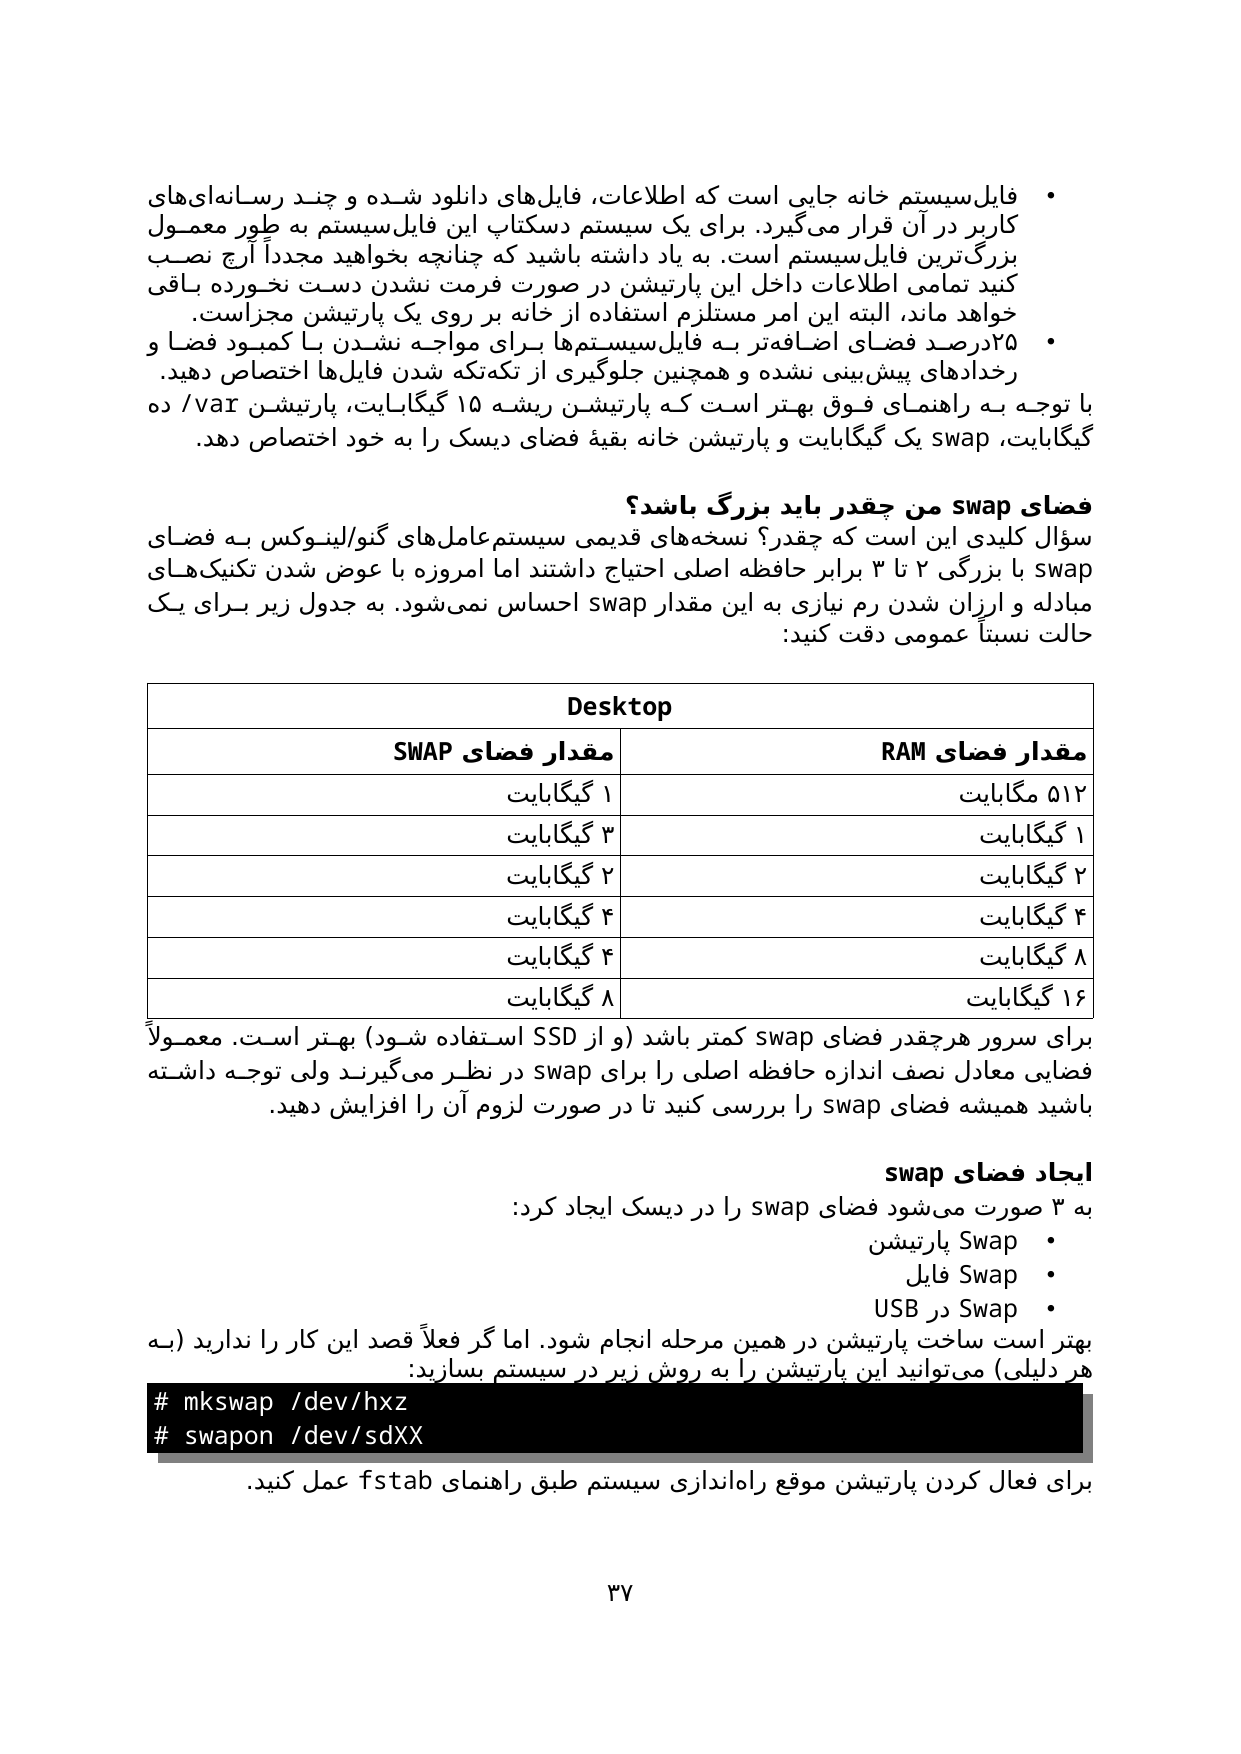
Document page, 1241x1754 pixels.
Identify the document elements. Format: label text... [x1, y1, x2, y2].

text ایجاد فضای swap [147, 1154, 1093, 1188]
table_cell ۱ گیگابایت [148, 775, 620, 814]
table_cell ۱۶ گیگابایت [621, 979, 1093, 1018]
table_cell ۳ گیگابایت [148, 816, 620, 855]
table_cell ۴ گیگابایت [148, 897, 620, 937]
table_header مقدار فضای SWAP [148, 729, 620, 774]
text برای سرور هرچقدر فضای swap کمتر باشد (و از SSD استفاده شود) بهتر است. معمولاً فضایی معادل نصف اندازه حافظه اصلی را برای swap در نظر می‌گیرند ولی توجه داشته باشید همیشه فضای swap را بررسی کنید تا در صورت لزوم آن را افزایش دهید. [147, 1019, 1093, 1120]
list Swap پارتیشن [147, 1223, 1056, 1257]
table_header Desktop [148, 684, 1093, 728]
table_cell ۲ گیگابایت [621, 856, 1093, 896]
table_cell ۴ گیگابایت [621, 897, 1093, 937]
list Swap فایل [147, 1257, 1056, 1291]
table_cell ۱ گیگابایت [621, 816, 1093, 855]
table_cell ۵۱۲ مگابایت [621, 775, 1093, 814]
table_cell ۴ گیگابایت [148, 938, 620, 977]
list Swap در USB [147, 1291, 1056, 1325]
text با توجه به راهنمای فوق بهتر است که پارتیشن ریشه ۱۵ گیگابایت، پارتیشن ‎/var ده گیگا‌بایت، swap یک گیگا‌بایت و پارتیشن خانه بقیهٔ فضای دیسک را به خود اختصاص دهد. [147, 386, 1093, 454]
table_cell ۸ گیگابایت [621, 938, 1093, 977]
table_cell ۲ گیگابایت [148, 856, 620, 896]
list فایل‌سیستم خانه جایی‌ است که اطلاعات، فایل‌های دانلود شده و چند رسانه‌ای‌های کاربر در آن قرار می‌گیرد. برای یک سیستم دسکتاپ این فایل‌سیستم به طور معمول بزرگ‌ترین فایل‌سیستم است. به یاد داشته باشید که چنانچه بخواهید مجدداً آرچ نصب کنید تمامی اطلاعات داخل این پارتیشن در صورت فرمت نشدن دست نخورده باقی خواهد ماند، البته این امر مستلزم استفاده از خانه بر روی یک پارتیشن مجزاست. [147, 181, 1056, 327]
table_cell ۸ گیگابایت [148, 979, 620, 1018]
table_header مقدار فضای RAM [621, 729, 1093, 774]
text به ۳ صورت می‌شود فضای swap را در دیسک ایجاد کرد: [147, 1188, 1093, 1223]
text برای فعال کردن پارتیشن موقع راه‌اندازی سیستم طبق راهنمای fstab عمل کنید. [147, 1463, 1093, 1497]
text سؤال کلیدی این است که چقدر؟ نسخه‌های قدیمی سیستم‌عامل‌های گنو/لینوکس به فضای swap با بزرگی ۲ تا ۳ برابر حافظه اصلی احتیاج داشتند اما امروزه با عوض شدن تکنیک‌های مبادله و ارزان شدن رم نیازی به این مقدار swap احساس نمی‌شود. به جدول زیر برای یک حالت نسبتاً عمومی دقت کنید: [147, 522, 1093, 648]
text بهتر است ساخت پارتیشن در همین مرحله انجام شود. اما گر فعلاً قصد این کار را ندارید (به هر دلیلی) می‌توانید این پارتیشن را به روش زیر در سیستم بسازید: [147, 1325, 1093, 1383]
text فضای swap من چقدر باید بزرگ باشد؟ [147, 488, 1093, 522]
list ۲۵درصد فضای اضافه‌تر به فایل‌سیستم‌ها برای مواجه نشدن با کمبود فضا و رخداد‌های پیش‌بینی نشده و همچنین جلوگیری از تکه‌تکه شدن فایل‌ها اختصاص دهید. [147, 327, 1056, 386]
